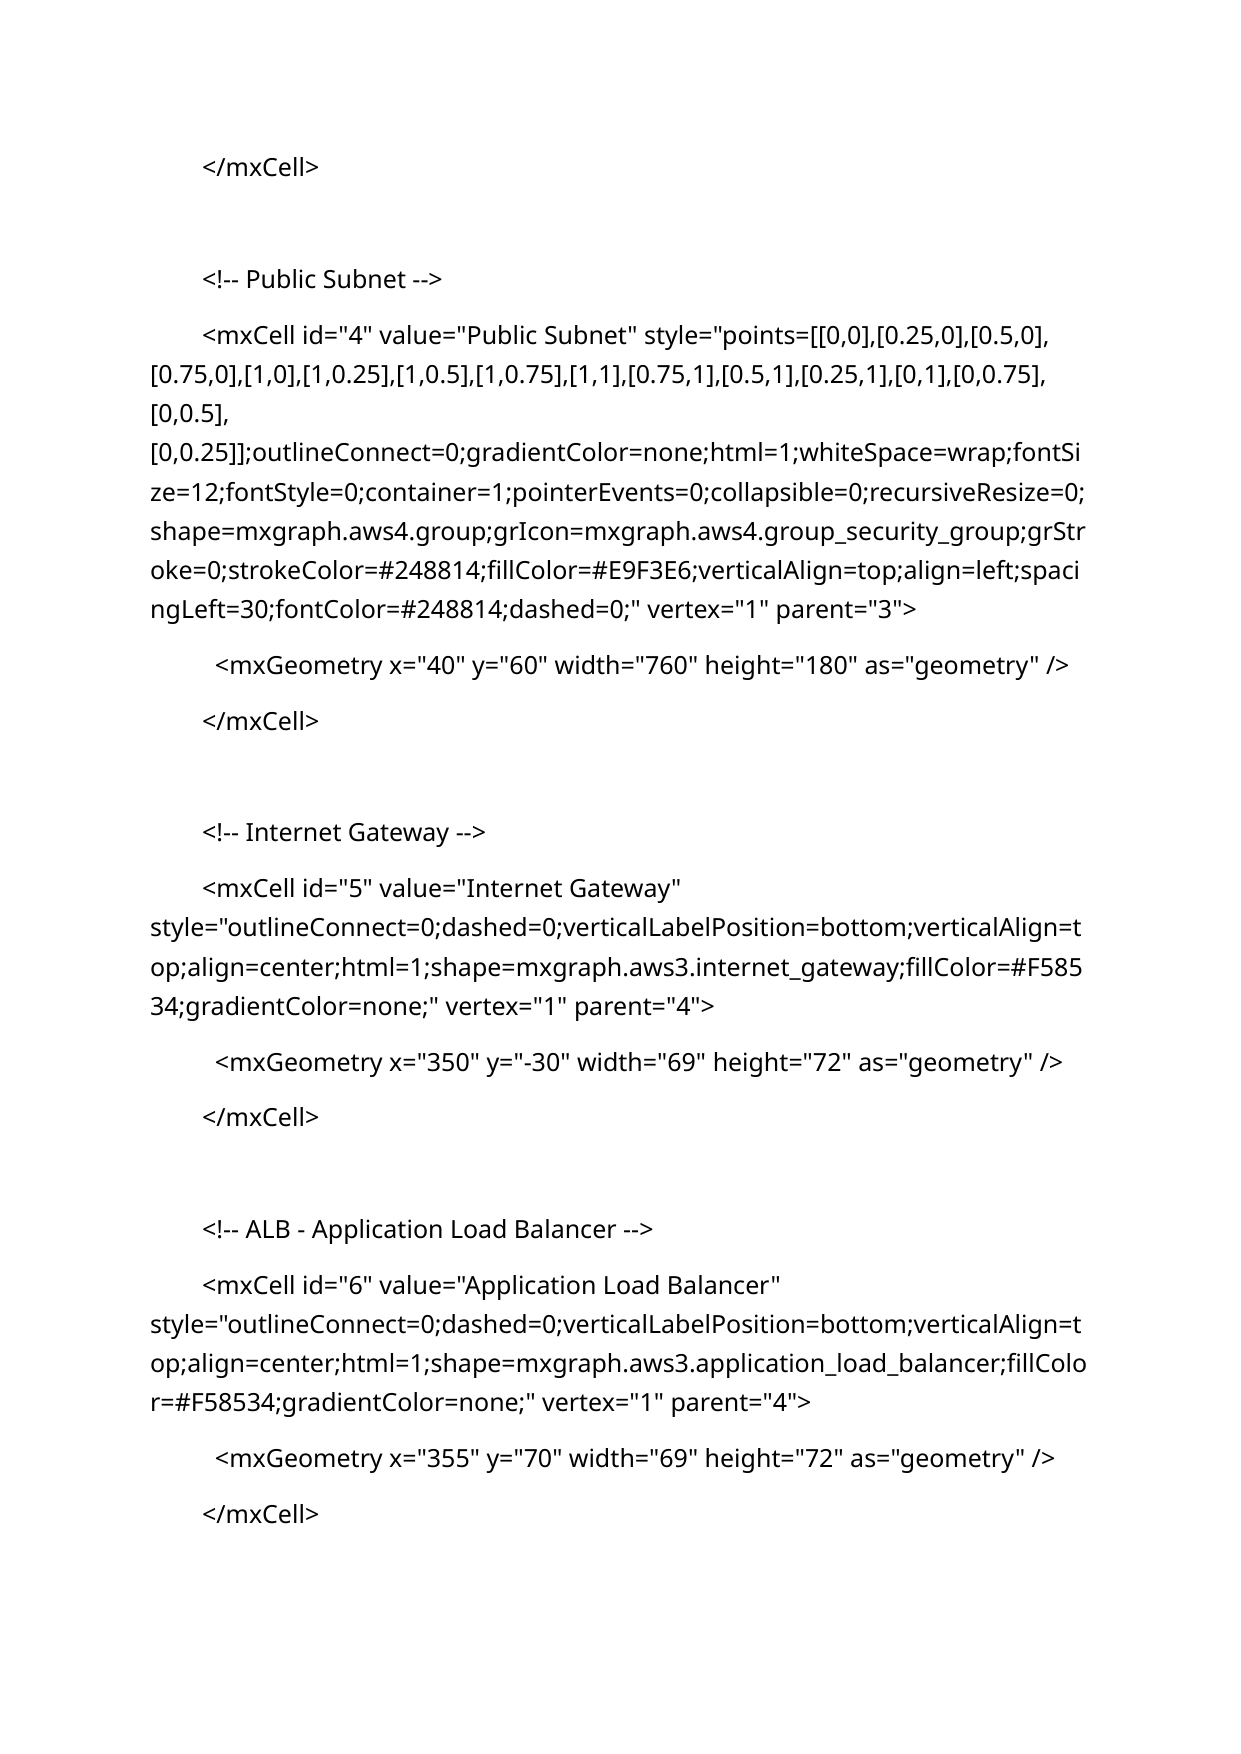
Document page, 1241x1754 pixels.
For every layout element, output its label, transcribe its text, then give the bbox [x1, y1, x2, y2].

text <!-- Public Subnet --> [150, 262, 1090, 296]
text <mxGeometry x="40" y="60" width="760" height="180" as="geometry" /> [150, 647, 1090, 682]
text <!-- ALB - Application Load Balancer --> [150, 1212, 1090, 1246]
text </mxCell> [150, 1100, 1090, 1134]
text </mxCell> [150, 150, 1090, 184]
text <mxCell id="6" value="Application Load Balancer" style="outlineConnect=0;dashed=0;verticalLabelPosition=bottom;verticalAlign=top;align=center;html=1;shape=mxgraph.aws3.application_load_balancer;fillColor=#F58534;gradientColor=none;" vertex="1" parent="4"> [150, 1267, 1090, 1419]
text </mxCell> [150, 1497, 1090, 1531]
text <mxGeometry x="350" y="-30" width="69" height="72" as="geometry" /> [150, 1044, 1090, 1078]
text <mxCell id="5" value="Internet Gateway" style="outlineConnect=0;dashed=0;verticalLabelPosition=bottom;verticalAlign=top;align=center;html=1;shape=mxgraph.aws3.internet_gateway;fillColor=#F58534;gradientColor=none;" vertex="1" parent="4"> [150, 871, 1090, 1022]
text <!-- Internet Gateway --> [150, 815, 1090, 849]
text <mxCell id="4" value="Public Subnet" style="points=[[0,0],[0.25,0],[0.5,0],[0.75,0],[1,0],[1,0.25],[1,0.5],[1,0.75],[1,1],[0.75,1],[0.5,1],[0.25,1],[0,1],[0,0.75],[0,0.5],[0,0.25]];outlineConnect=0;gradientColor=none;html=1;whiteSpace=wrap;fontSize=12;fontStyle=0;container=1;pointerEvents=0;collapsible=0;recursiveResize=0;shape=mxgraph.aws4.group;grIcon=mxgraph.aws4.group_security_group;grStroke=0;strokeColor=#248814;fillColor=#E9F3E6;verticalAlign=top;align=left;spacingLeft=30;fontColor=#248814;dashed=0;" vertex="1" parent="3"> [150, 317, 1090, 626]
text </mxCell> [150, 703, 1090, 737]
text <mxGeometry x="355" y="70" width="69" height="72" as="geometry" /> [150, 1441, 1090, 1475]
